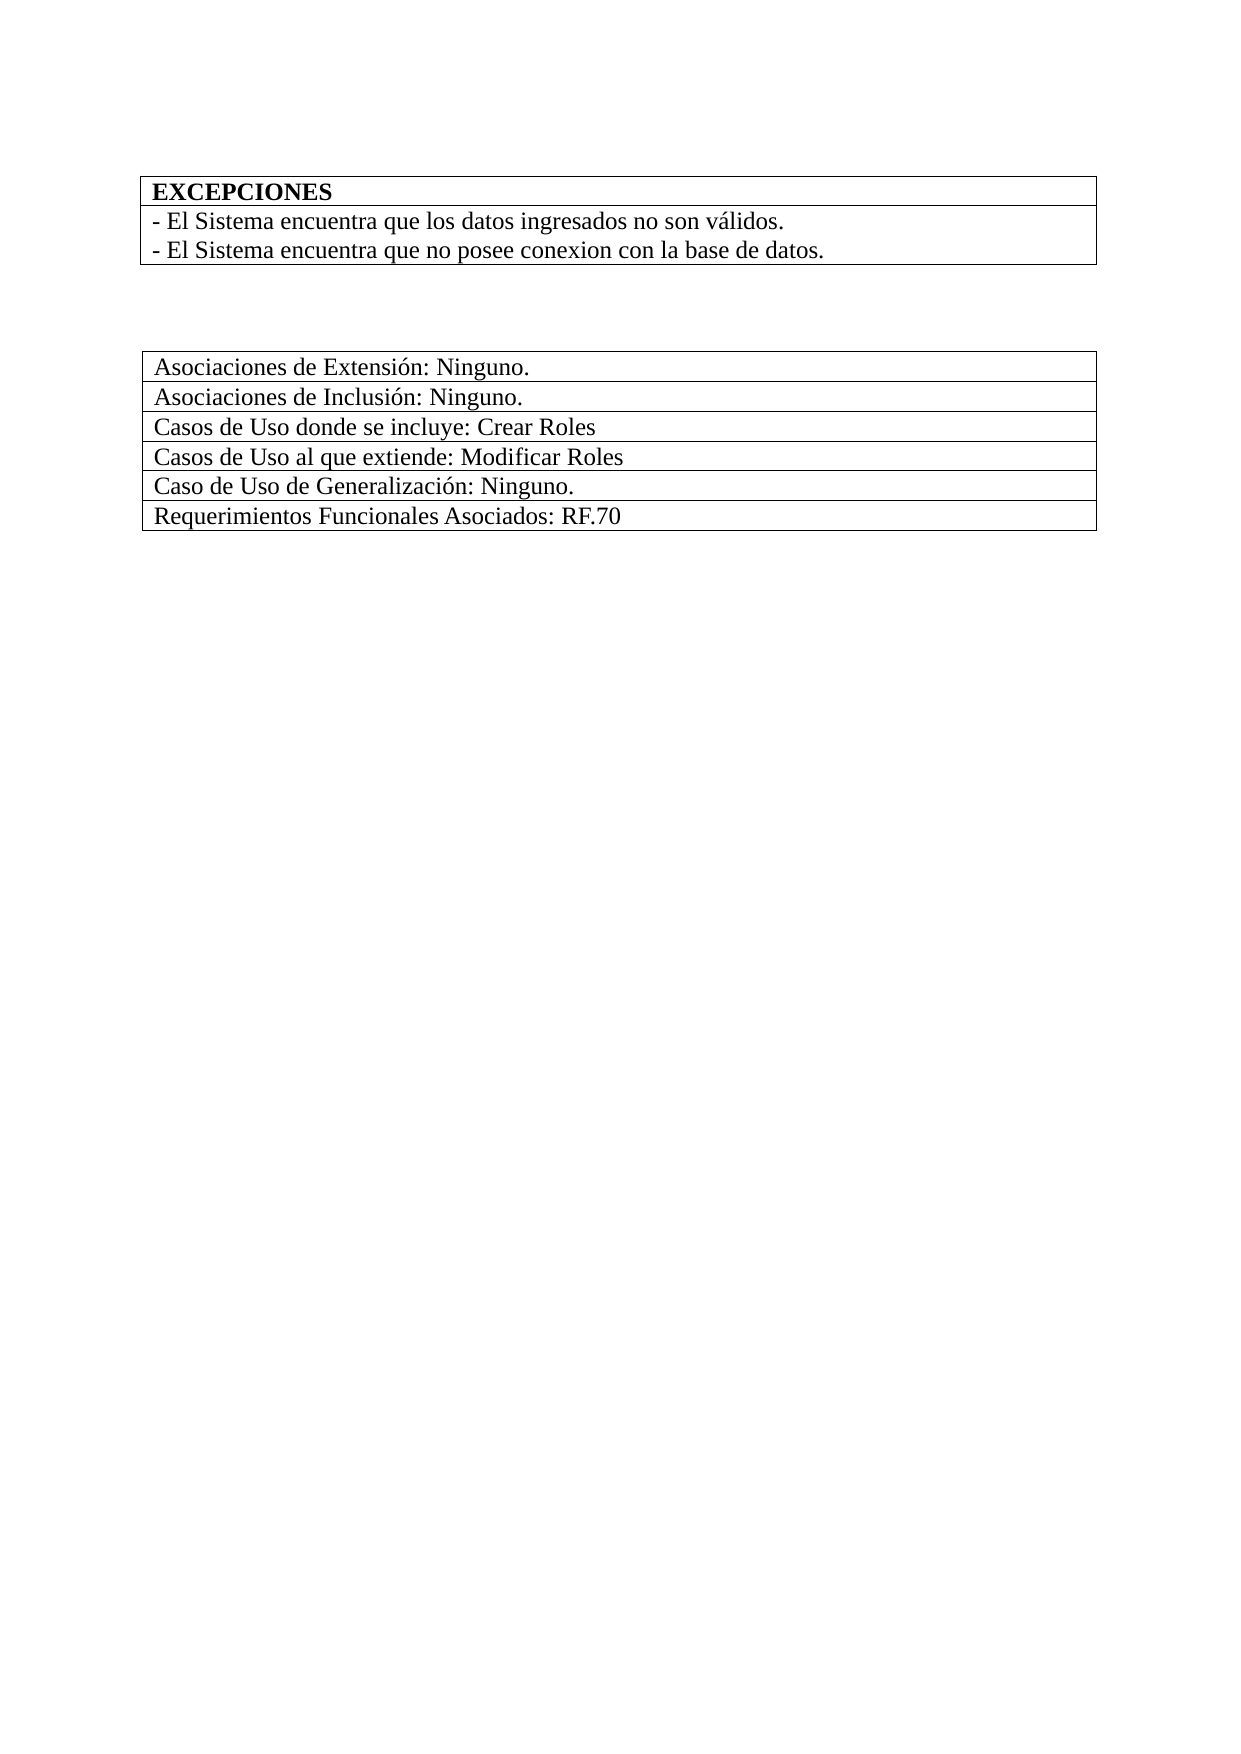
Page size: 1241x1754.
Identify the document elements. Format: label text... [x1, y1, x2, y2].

table_header EXCEPCIONES [141, 177, 1096, 205]
table_cell - El Sistema encuentra que los datos ingresados no son válidos. - El Sistema encuentra que no posee conexion con la base de datos. [141, 206, 1096, 264]
table_header Asociaciones de Extensión: Ninguno. [143, 352, 1096, 381]
table_cell Casos de Uso donde se incluye: Crear Roles [143, 412, 1096, 441]
table_cell Caso de Uso de Generalización: Ninguno. [143, 471, 1096, 500]
table_cell Casos de Uso al que extiende: Modificar Roles [143, 442, 1096, 470]
table_cell Requerimientos Funcionales Asociados: RF.70 [143, 501, 1096, 530]
table_cell Asociaciones de Inclusión: Ninguno. [143, 382, 1096, 411]
